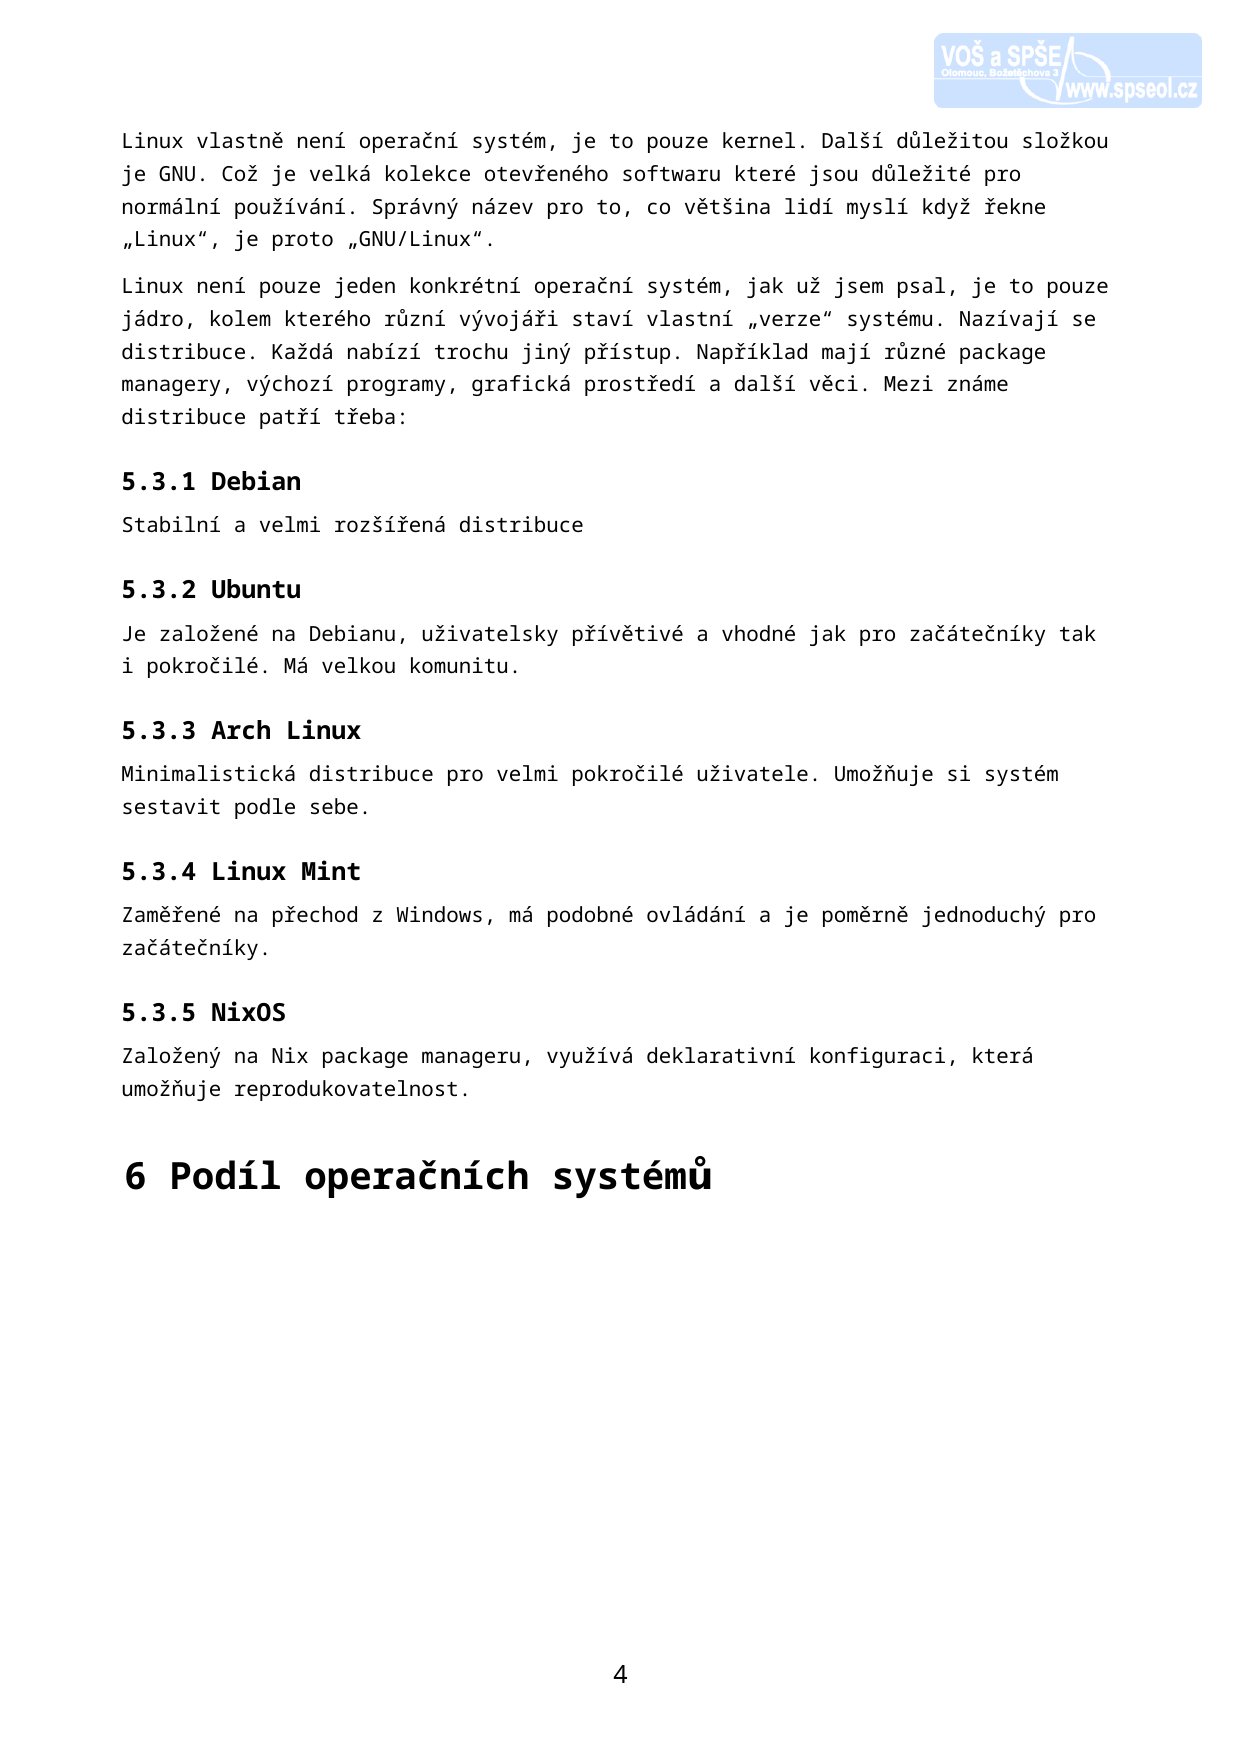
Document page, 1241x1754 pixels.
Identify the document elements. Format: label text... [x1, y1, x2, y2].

text Linux vlastně není operační systém, je to pouze kernel. Další důležitou složkou je GNU. Což je velká kolekce otevřeného softwaru které jsou důležité pro normální používání. Správný název pro to, co většina lidí myslí když řekne „Linux“, je proto „GNU/Linux“. [121, 127, 1119, 253]
subtitle Ubuntu [121, 572, 1119, 606]
text Založený na Nix package manageru, využívá deklarativní konfiguraci, která umožňuje reprodukovatelnost. [121, 1041, 1119, 1102]
subtitle Arch Linux [121, 713, 1119, 747]
text Stabilní a velmi rozšířená distribuce [121, 510, 1119, 539]
text Linux není pouze jeden konkrétní operační systém, jak už jsem psal, je to pouze jádro, kolem kterého různí vývojáři staví vlastní „verze“ systému. Nazívají se distribuce. Každá nabízí trochu jiný přístup. Například mají různé package managery, výchozí programy, grafická prostředí a další věci. Mezi známe distribuce patří třeba: [121, 272, 1119, 430]
text Minimalistická distribuce pro velmi pokročilé uživatele. Umožňuje si systém sestavit podle sebe. [121, 759, 1119, 821]
subtitle Debian [121, 464, 1119, 498]
subtitle NixOS [121, 995, 1119, 1029]
subtitle Linux Mint [121, 854, 1119, 888]
text Zaměřené na přechod z Windows, má podobné ovládání a je poměrně jednoduchý pro začátečníky. [121, 901, 1119, 962]
picture [934, 33, 1202, 108]
subtitle Podíl operačních systémů [121, 1146, 1119, 1203]
text Je založené na Debianu, uživatelsky přívětivé a vhodné jak pro začátečníky tak i pokročilé. Má velkou komunitu. [121, 619, 1119, 680]
